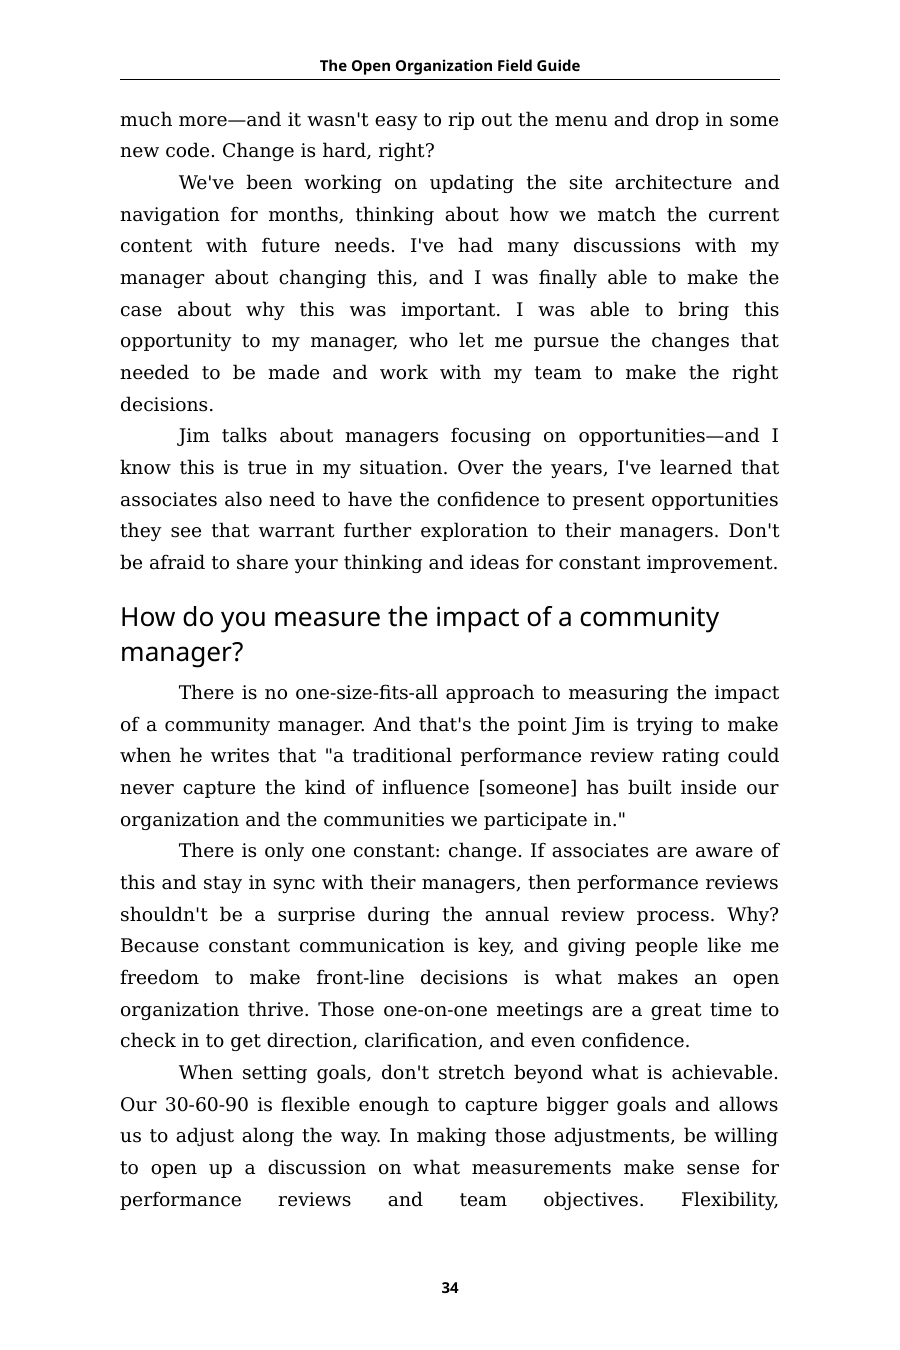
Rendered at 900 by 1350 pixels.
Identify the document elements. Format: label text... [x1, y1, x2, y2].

text much more—and it wasn't easy to rip out the menu and drop in some new code. Change is hard, right? [120, 108, 780, 162]
text We've been working on updating the site architecture and navigation for months, thinking about how we match the current content with future needs. I've had many discussions with my manager about changing this, and I was finally able to make the case about why this was important. I was able to bring this opportunity to my manager, who let me pursue the changes that needed to be made and work with my team to make the right decisions. [120, 172, 780, 415]
subtitle How do you measure the impact of a community manager? [120, 598, 780, 669]
text There is no one-size-fits-all approach to measuring the impact of a community manager. And that's the point Jim is trying to make when he writes that "a traditional performance review rating could never capture the kind of influence [someone] has built inside our organization and the communities we participate in." [120, 682, 780, 831]
text Jim talks about managers focusing on opportunities—and I know this is true in my situation. Over the years, I've learned that associates also need to have the confidence to present opportunities they see that warrant further exploration to their managers. Don't be afraid to share your thinking and ideas for constant improvement. [120, 425, 780, 574]
text There is only one constant: change. If associates are aware of this and stay in sync with their managers, then performance reviews shouldn't be a surprise during the annual review process. Why? Because constant communication is key, and giving people like me freedom to make front-line decisions is what makes an open organization thrive. Those one-on-one meetings are a great time to check in to get direction, clarification, and even confidence. [120, 840, 780, 1052]
text When setting goals, don't stretch beyond what is achievable. Our 30-60-90 is flexible enough to capture bigger goals and allows us to adjust along the way. In making those adjustments, be willing to open up a discussion on what measurements make sense for performance reviews and team objectives. Flexibility, [120, 1062, 780, 1211]
